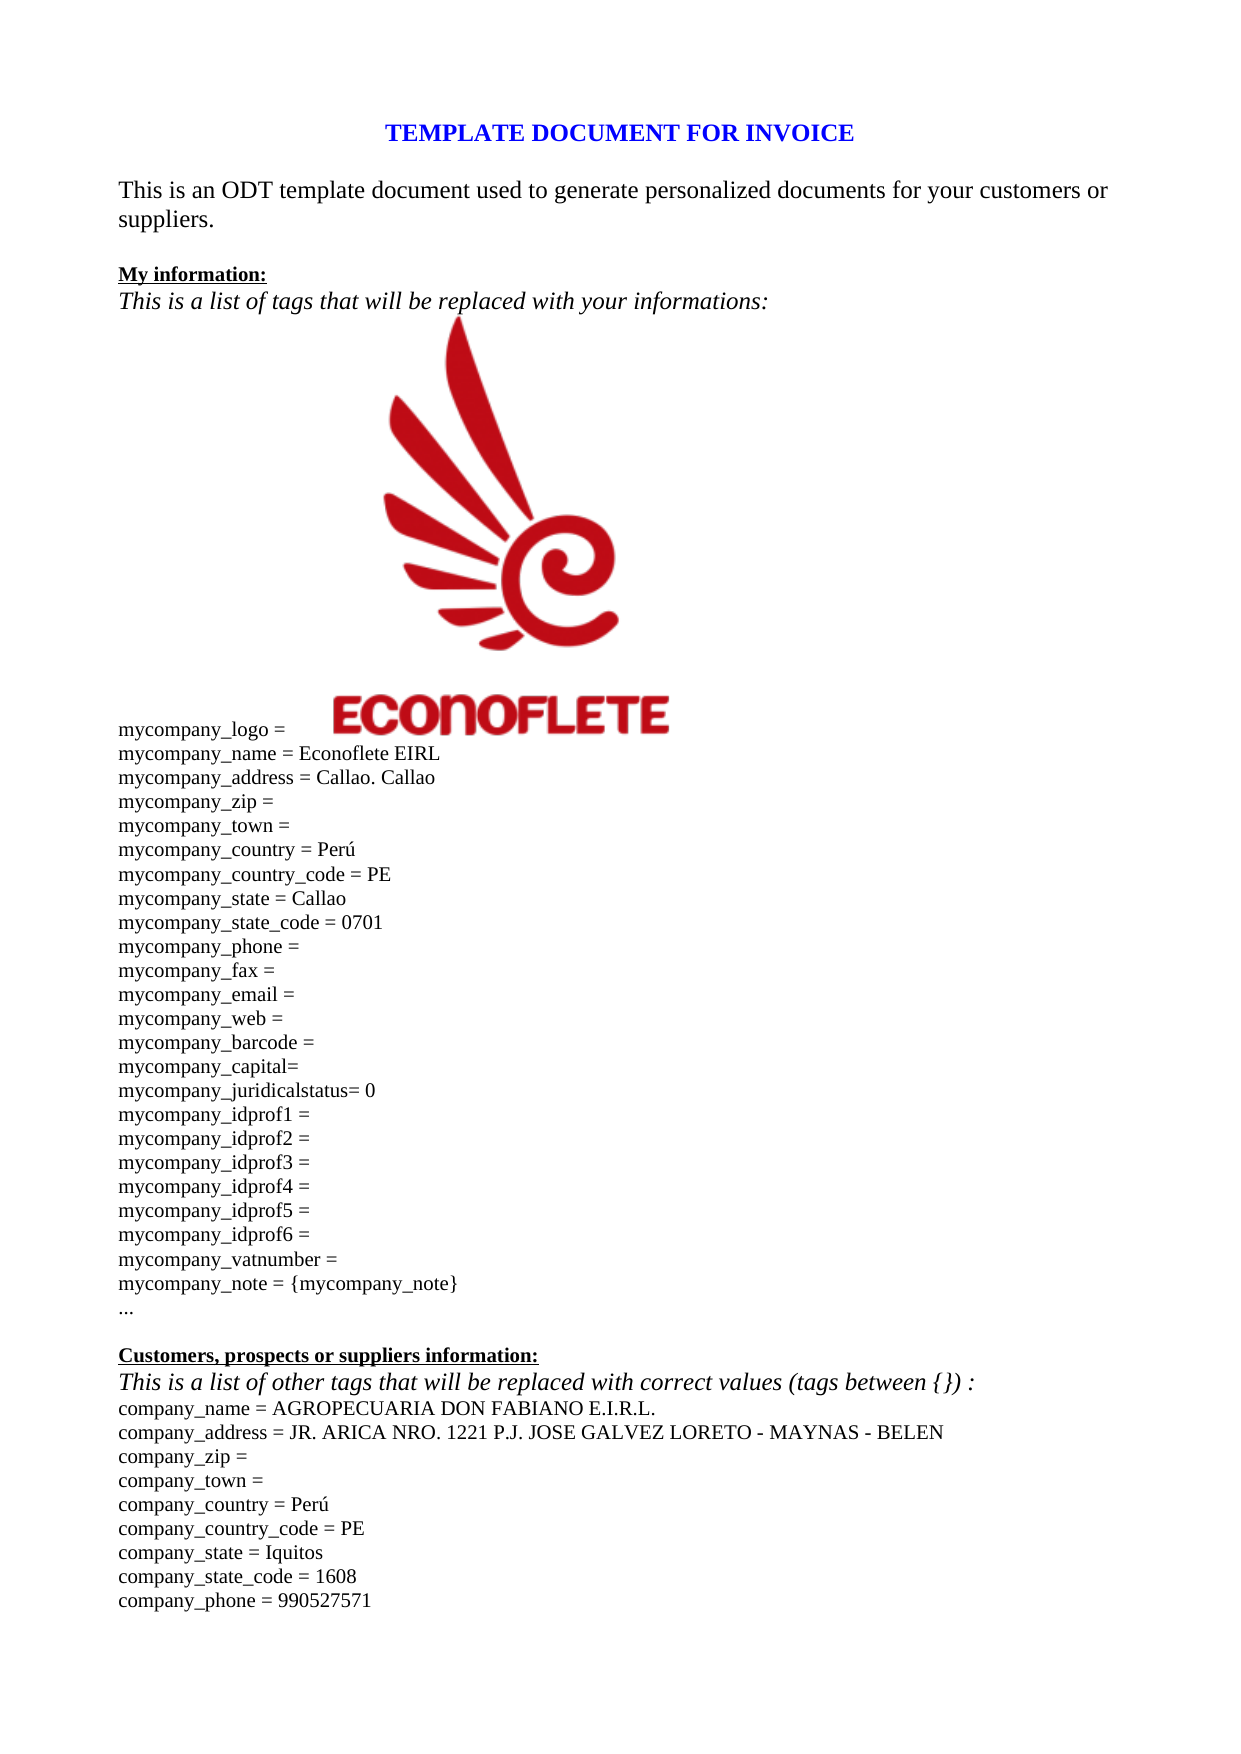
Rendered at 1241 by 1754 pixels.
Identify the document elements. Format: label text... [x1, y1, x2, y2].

text mycompany_barcode = [118, 1030, 1122, 1054]
text mycompany_idprof4 = [118, 1174, 1122, 1198]
text company_phone = 990527571 [118, 1588, 1122, 1612]
text mycompany_zip = [118, 789, 1122, 813]
text mycompany_name = Econoflete EIRL [118, 741, 1122, 765]
text ... [118, 1294, 1122, 1319]
text TEMPLATE DOCUMENT FOR INVOICE [118, 118, 1122, 147]
text mycompany_address = Callao. Callao [118, 765, 1122, 789]
text mycompany_town = [118, 813, 1122, 837]
text mycompany_vatnumber = [118, 1246, 1122, 1271]
text This is an ODT template document used to generate personalized documents for your customers or suppliers. [118, 176, 1122, 233]
text company_address = JR. ARICA NRO. 1221 P.J. JOSE GALVEZ LORETO - MAYNAS - BELEN [118, 1419, 1122, 1444]
text company_town = [118, 1468, 1122, 1492]
text mycompany_country = Perú [118, 837, 1122, 861]
text mycompany_phone = [118, 934, 1122, 958]
text My information: [118, 262, 1122, 286]
text mycompany_idprof2 = [118, 1126, 1122, 1150]
text Customers, prospects or suppliers information: [118, 1343, 1122, 1367]
text company_name = AGROPECUARIA DON FABIANO E.I.R.L. [118, 1396, 1122, 1419]
picture [290, 314, 713, 737]
text mycompany_fax = [118, 958, 1122, 982]
text mycompany_idprof6 = [118, 1222, 1122, 1246]
text company_state = Iquitos [118, 1540, 1122, 1564]
text mycompany_state_code = 0701 [118, 909, 1122, 934]
text mycompany_web = [118, 1006, 1122, 1030]
text company_zip = [118, 1444, 1122, 1468]
text mycompany_state = Callao [118, 886, 1122, 909]
text This is a list of tags that will be replaced with your informations: [118, 286, 1122, 315]
text company_country = Perú [118, 1492, 1122, 1516]
text This is a list of other tags that will be replaced with correct values (tags between {}) : [118, 1367, 1122, 1396]
text mycompany_logo = [118, 315, 1122, 741]
text mycompany_juridicalstatus= 0 [118, 1078, 1122, 1102]
text mycompany_country_code = PE [118, 861, 1122, 886]
text mycompany_note = {mycompany_note} [118, 1271, 1122, 1294]
text mycompany_email = [118, 982, 1122, 1006]
text company_country_code = PE [118, 1516, 1122, 1540]
text mycompany_idprof3 = [118, 1150, 1122, 1174]
text mycompany_idprof5 = [118, 1198, 1122, 1222]
text company_state_code = 1608 [118, 1564, 1122, 1588]
text mycompany_idprof1 = [118, 1102, 1122, 1126]
text mycompany_capital= [118, 1054, 1122, 1078]
